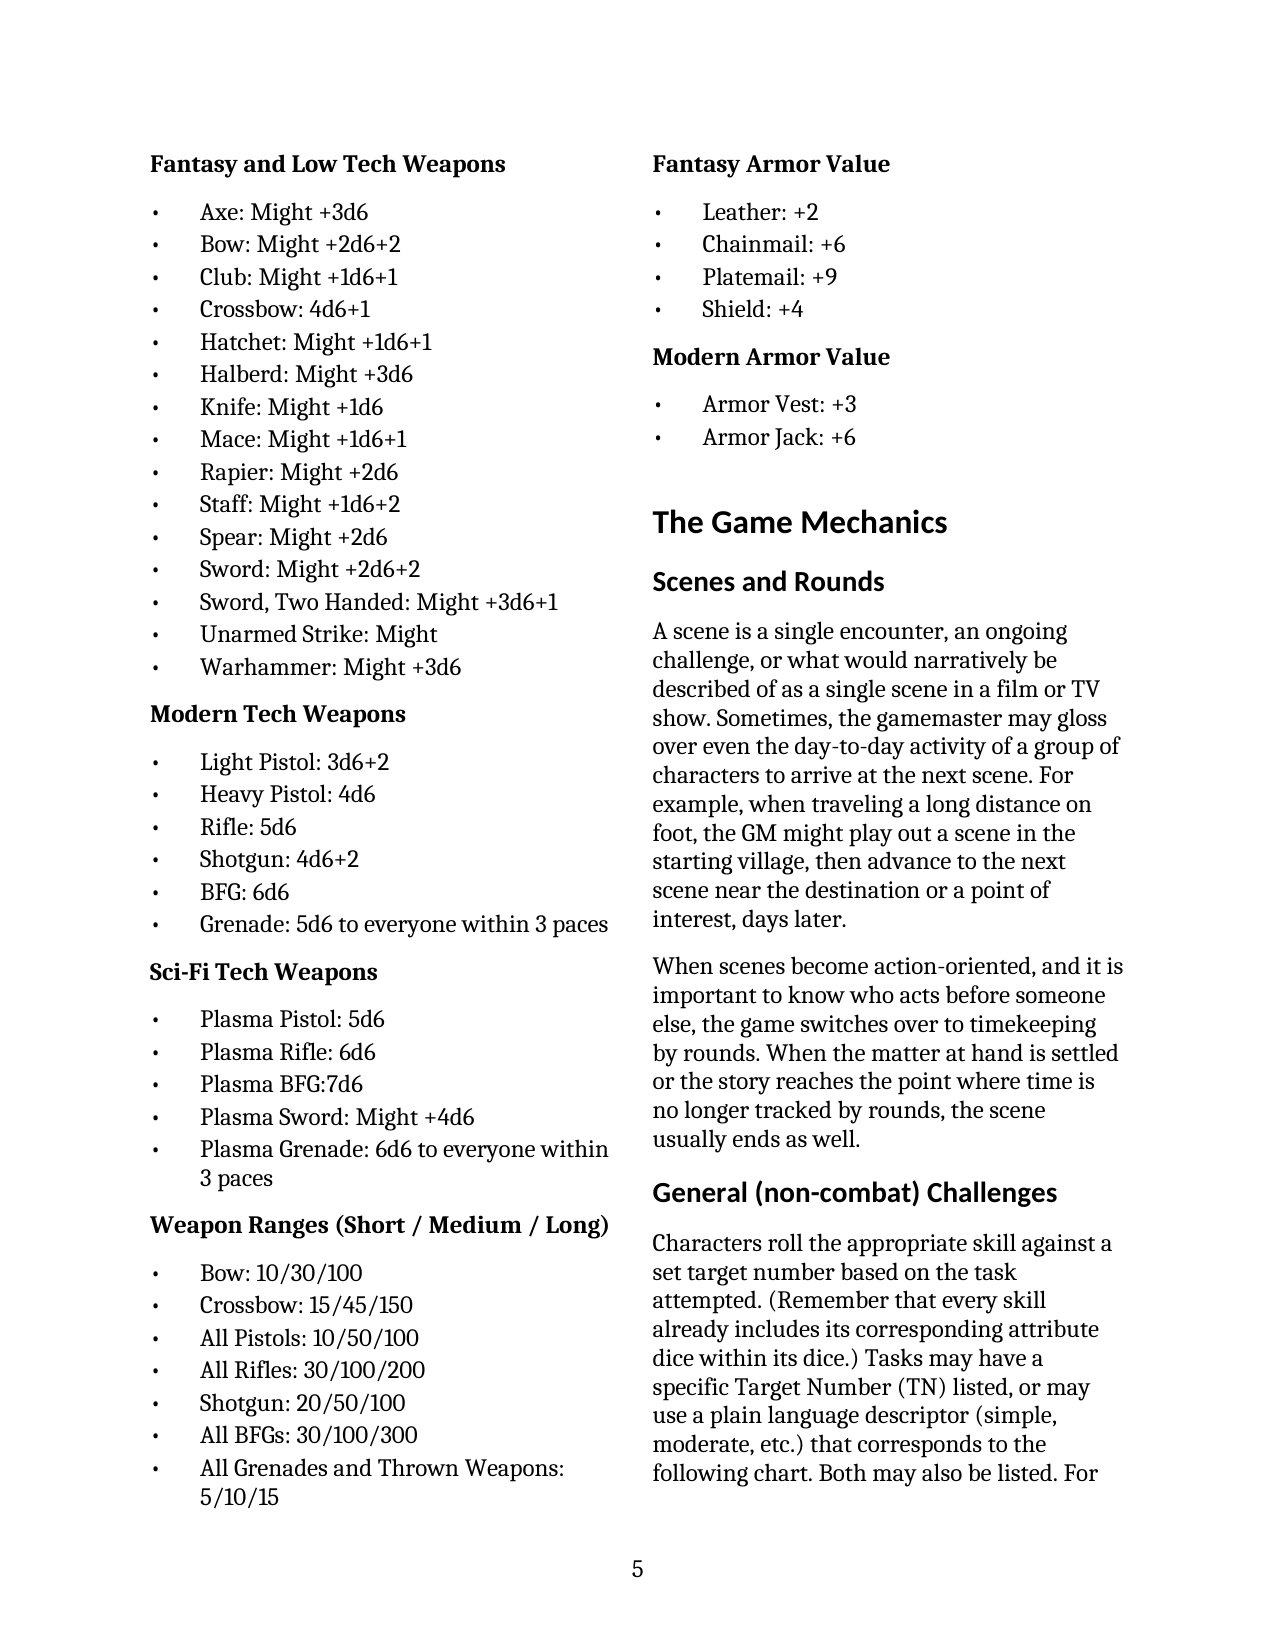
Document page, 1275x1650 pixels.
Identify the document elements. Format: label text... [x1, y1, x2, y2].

list Shield: +4 [652, 295, 1125, 324]
text Modern Tech Weapons [150, 700, 622, 729]
list All Rifles: 30/100/200 [150, 1356, 622, 1385]
list Club: Might +1d6+1 [150, 262, 622, 291]
list Plasma BFG:7d6 [150, 1070, 622, 1099]
subtitle Scenes and Rounds [652, 563, 1125, 598]
list Unarmed Strike: Might [150, 620, 622, 649]
list Plasma Rifle: 6d6 [150, 1037, 622, 1066]
list Grenade: 5d6 to everyone within 3 paces [150, 910, 622, 939]
list Heavy Pistol: 4d6 [150, 780, 622, 809]
list Bow: 10/30/100 [150, 1259, 622, 1287]
list Rifle: 5d6 [150, 812, 622, 841]
list Crossbow: 15/45/150 [150, 1291, 622, 1320]
list Platemail: +9 [652, 262, 1125, 291]
subtitle The Game Mechanics [652, 501, 1125, 542]
list Leather: +2 [652, 197, 1125, 226]
list Light Pistol: 3d6+2 [150, 747, 622, 776]
list Knife: Might +1d6 [150, 392, 622, 421]
list Rapier: Might +2d6 [150, 457, 622, 486]
list Plasma Pistol: 5d6 [150, 1005, 622, 1034]
list Axe: Might +3d6 [150, 197, 622, 226]
list Chainmail: +6 [652, 230, 1125, 259]
text Characters roll the appropriate skill against a set target number based on the task attempted. (Remember that every skill already includes its corresponding attribute dice within its dice.) Tasks may have a specific Target Number (TN) listed, or may use a plain language descriptor (simple, moderate, etc.) that corresponds to the following chart. Both may also be listed. For [652, 1229, 1125, 1487]
list Crossbow: 4d6+1 [150, 295, 622, 324]
list Mace: Might +1d6+1 [150, 425, 622, 454]
list All BFGs: 30/100/300 [150, 1421, 622, 1450]
list All Grenades and Thrown Weapons: 5/10/15 [150, 1454, 622, 1511]
list Halberd: Might +3d6 [150, 360, 622, 389]
list BFG: 6d6 [150, 877, 622, 906]
text When scenes become action-oriented, and it is important to know who acts before someone else, the game switches over to timekeeping by rounds. When the matter at hand is settled or the story reaches the point where time is no longer tracked by rounds, the scene usually ends as well. [652, 952, 1125, 1153]
list Staff: Might +1d6+2 [150, 490, 622, 519]
subtitle General (non-combat) Challenges [652, 1174, 1125, 1210]
list Armor Vest: +3 [652, 390, 1125, 419]
list Shotgun: 20/50/100 [150, 1389, 622, 1417]
list Shotgun: 4d6+2 [150, 845, 622, 874]
text Weapon Ranges (Short / Medium / Long) [150, 1211, 622, 1240]
list Spear: Might +2d6 [150, 522, 622, 551]
list Sword: Might +2d6+2 [150, 555, 622, 584]
text Sci-Fi Tech Weapons [150, 957, 622, 986]
text Modern Armor Value [652, 342, 1125, 371]
list All Pistols: 10/50/100 [150, 1324, 622, 1352]
list Warhammer: Might +3d6 [150, 652, 622, 681]
list Hatchet: Might +1d6+1 [150, 327, 622, 356]
list Plasma Grenade: 6d6 to everyone within 3 paces [150, 1135, 622, 1192]
list Sword, Two Handed: Might +3d6+1 [150, 587, 622, 616]
text Fantasy and Low Tech Weapons [150, 150, 622, 179]
text Fantasy Armor Value [652, 150, 1125, 179]
list Bow: Might +2d6+2 [150, 230, 622, 259]
list Armor Jack: +6 [652, 422, 1125, 451]
list Plasma Sword: Might +4d6 [150, 1102, 622, 1131]
text A scene is a single encounter, an ongoing challenge, or what would narratively be described of as a single scene in a film or TV show. Sometimes, the gamemaster may gloss over even the day-to-day activity of a group of characters to arrive at the next scene. For example, when traveling a long distance on foot, the GM might play out a scene in the starting village, then advance to the next scene near the destination or a point of interest, days later. [652, 617, 1125, 933]
